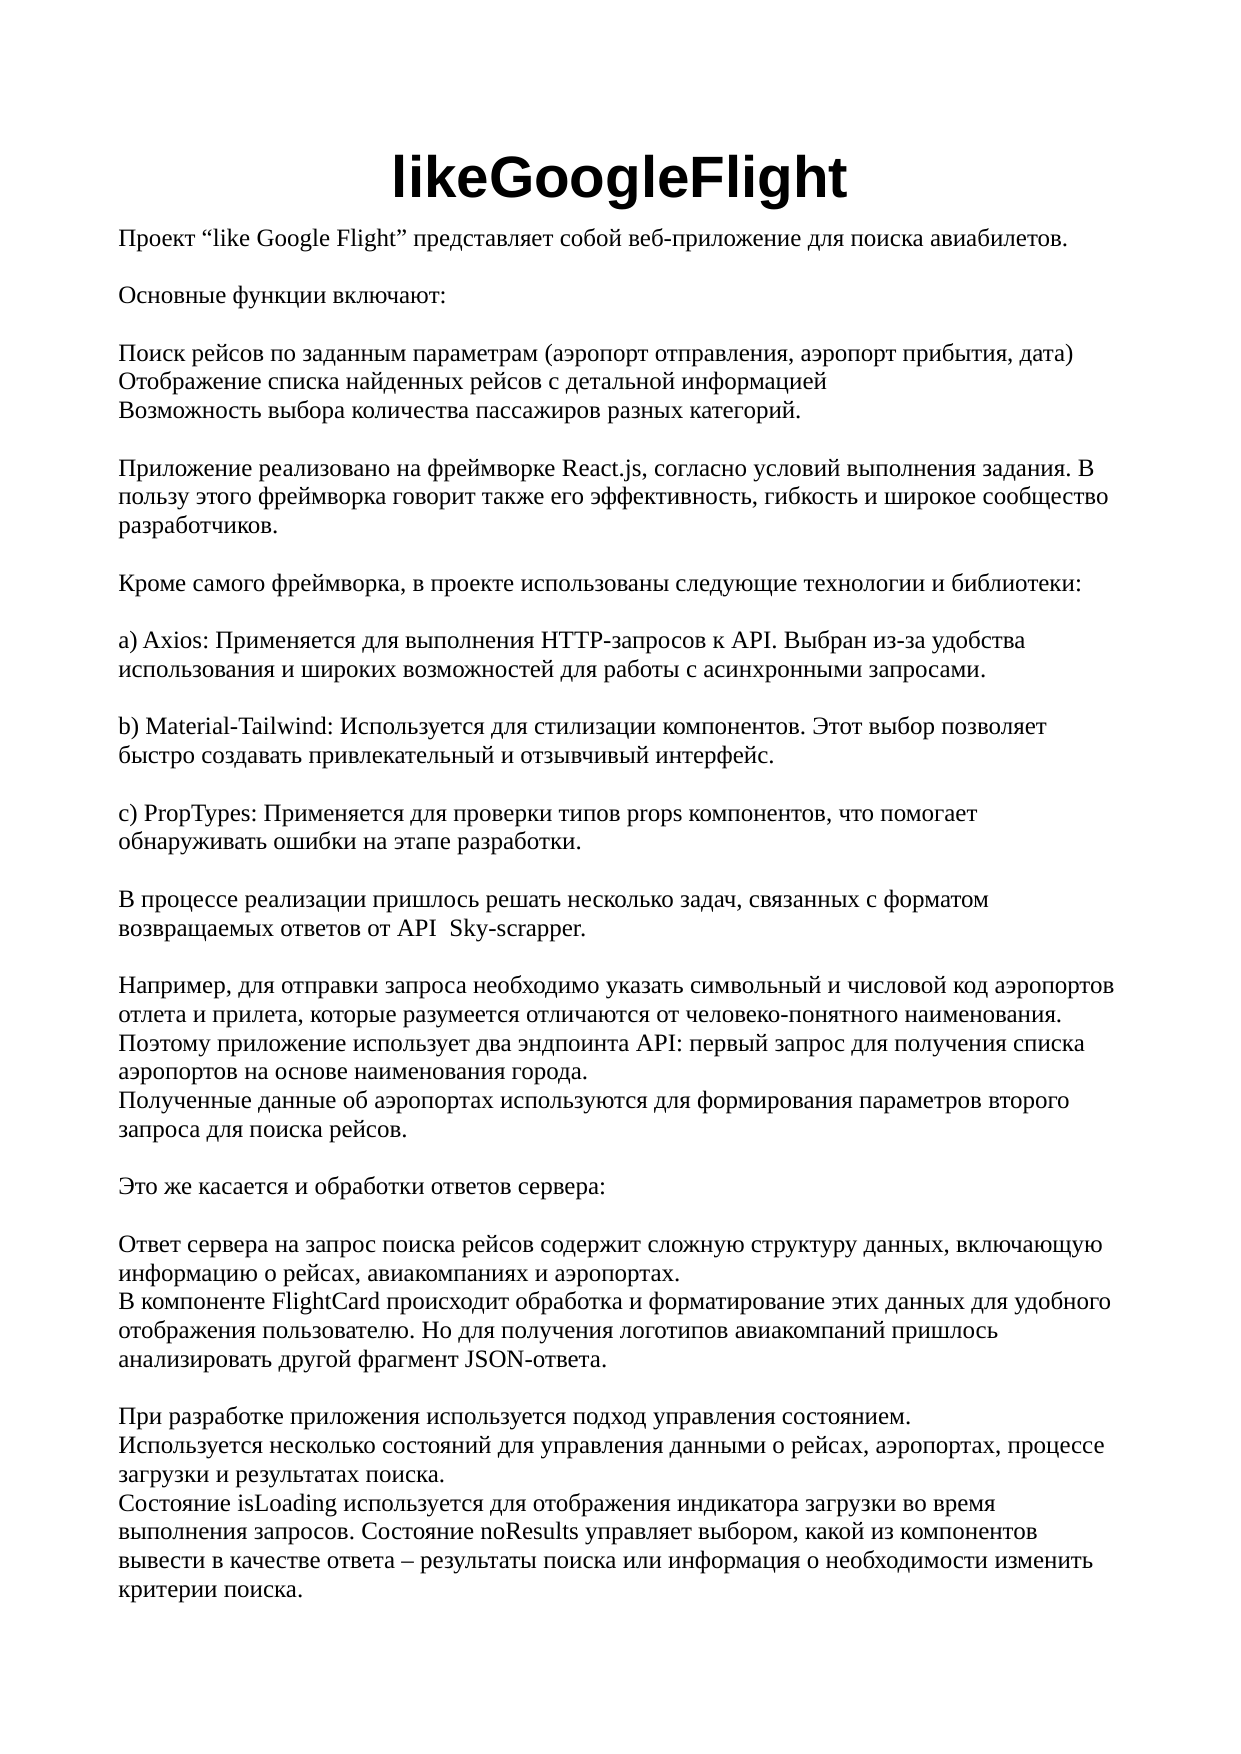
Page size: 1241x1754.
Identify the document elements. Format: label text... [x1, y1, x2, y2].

text Основные функции включают: [118, 280, 1122, 309]
text Проект “like Google Flight” представляет собой веб-приложение для поиска авиабилетов. [118, 223, 1122, 251]
text Используется несколько состояний для управления данными о рейсах, аэропортах, процессе загрузки и результатах поиска. [118, 1430, 1122, 1488]
text Приложение реализовано на фреймворке React.js, согласно условий выполнения задания. В пользу этого фреймворка говорит также его эффективность, гибкость и широкое сообщество разработчиков. [118, 453, 1122, 539]
text Полученные данные об аэропортах используются для формирования параметров второго запроса для поиска рейсов. [118, 1085, 1122, 1143]
text При разработке приложения используется подход управления состоянием. [118, 1401, 1122, 1430]
text В компоненте FlightCard происходит обработка и форматирование этих данных для удобного отображения пользователю. Но для получения логотипов авиакомпаний пришлось анализировать другой фрагмент JSON-ответа. [118, 1286, 1122, 1373]
text Поиск рейсов по заданным параметрам (аэропорт отправления, аэропорт прибытия, дата) [118, 338, 1122, 366]
text Это же касается и обработки ответов сервера: [118, 1171, 1122, 1200]
text c) PropTypes: Применяется для проверки типов props компонентов, что помогает обнаруживать ошибки на этапе разработки. [118, 798, 1122, 855]
text В процессе реализации пришлось решать несколько задач, связанных с форматом возвращаемых ответов от API Sky-scrapper. [118, 884, 1122, 941]
text b) Material-Tailwind: Используется для стилизации компонентов. Этот выбор позволяет быстро создавать привлекательный и отзывчивый интерфейс. [118, 711, 1122, 769]
text a) Axios: Применяется для выполнения HTTP-запросов к API. Выбран из-за удобства использования и широких возможностей для работы с асинхронными запросами. [118, 625, 1122, 683]
text Ответ сервера на запрос поиска рейсов содержит сложную структуру данных, включающую информацию о рейсах, авиакомпаниях и аэропортах. [118, 1229, 1122, 1286]
text Возможность выбора количества пассажиров разных категорий. [118, 395, 1122, 424]
text Отображение списка найденных рейсов с детальной информацией [118, 366, 1122, 395]
text Состояние isLoading используется для отображения индикатора загрузки во время выполнения запросов. Состояние noResults управляет выбором, какой из компонентов вывести в качестве ответа – результаты поиска или информация о необходимости изменить критерии поиска. [118, 1488, 1122, 1603]
title likeGoogleFlight [118, 143, 1122, 210]
text Например, для отправки запроса необходимо указать символьный и числовой код аэропортов отлета и прилета, которые разумеется отличаются от человеко-понятного наименования. Поэтому приложение использует два эндпоинта API: первый запрос для получения списка аэропортов на основе наименования города. [118, 970, 1122, 1085]
text Кроме самого фреймворка, в проекте использованы следующие технологии и библиотеки: [118, 568, 1122, 596]
